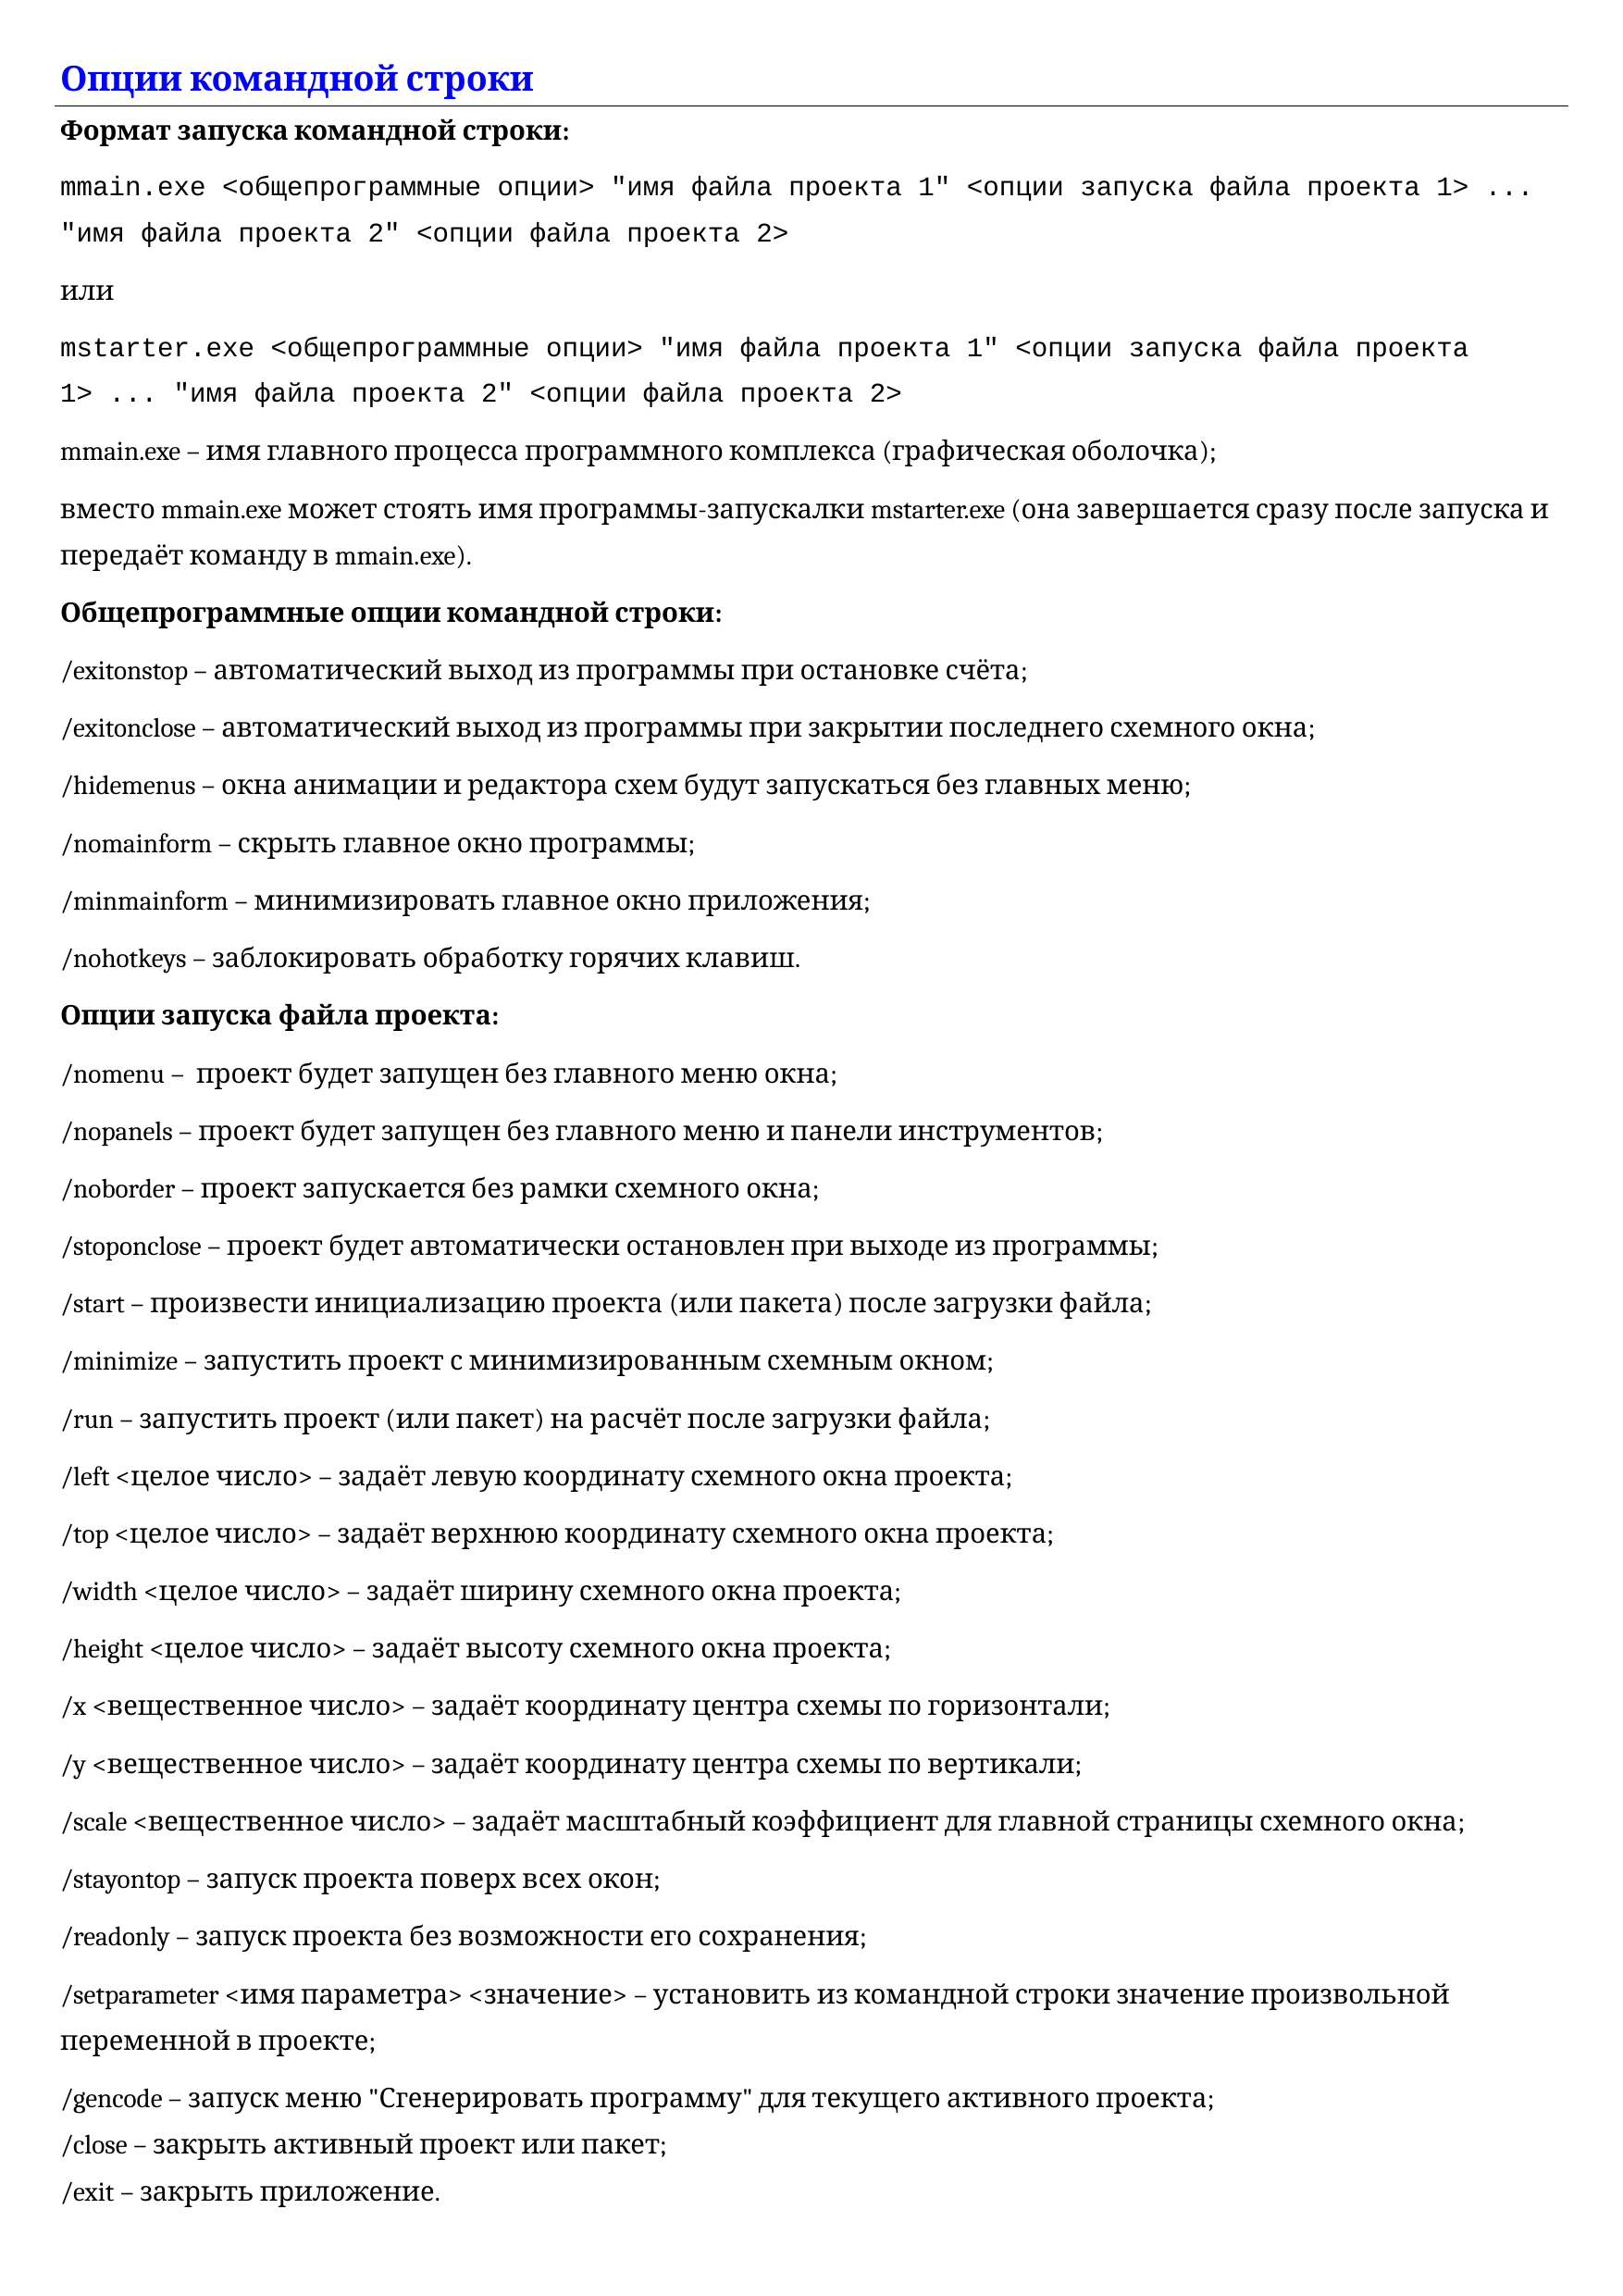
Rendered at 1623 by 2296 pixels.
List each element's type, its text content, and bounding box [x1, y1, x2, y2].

table_header Опции командной строки [55, 55, 1568, 105]
table_cell Формат запуска командной строки: mmain.exe <общепрограммные опции> "имя файла проекта 1" <опции запуска файла проекта 1> ... "имя файла проекта 2" <опции файла проекта 2> или mstarter.exe <общепрограммные опции> "имя файла проекта 1" <опции запуска файла проекта 1> ... "имя файла проекта 2" <опции файла проекта 2> mmain.exe – имя главного процесса программного комплекса (графическая оболочка); вместо mmain.exe может стоять имя программы-запускалки mstarter.exe (она завершается сразу после запуска и передаёт команду в mmain.exe). Общепрограммные опции командной строки: /exitonstop – автоматический выход из программы при остановке счёта; /exitonclose – автоматический выход из программы при закрытии последнего схемного окна; /hidemenus – окна анимации и редактора схем будут запускаться без главных меню; /nomainform – скрыть главное окно программы; /minmainform – минимизировать главное окно приложения; /nohotkeys – заблокировать обработку горячих клавиш. Опции запуска файла проекта: /nomenu – проект будет запущен без главного меню окна; /nopanels – проект будет запущен без главного меню и панели инструментов; /noborder – проект запускается без рамки схемного окна; /stoponclose – проект будет автоматически остановлен при выходе из программы; /start – произвести инициализацию проекта (или пакета) после загрузки файла; /minimize – запустить проект с минимизированным схемным окном; /run – запустить проект (или пакет) на расчёт после загрузки файла; /left <целое число> – задаёт левую координату схемного окна проекта; /top <целое число> – задаёт верхнюю координату схемного окна проекта; /width <целое число> – задаёт ширину схемного окна проекта; /height <целое число> – задаёт высоту схемного окна проекта; /x <вещественное число> – задаёт координату центра схемы по горизонтали; /y <вещественное число> – задаёт координату центра схемы по вертикали; /scale <вещественное число> – задаёт масштабный коэффициент для главной страницы схемного окна; /stayontop – запуск проекта поверх всех окон; /readonly – запуск проекта без возможности его сохранения; /setparameter <имя параметра> <значение> – установить из командной строки значение произвольной переменной в проекте; /gencode – запуск меню "Сгенерировать программу" для текущего активного проекта; /close – закрыть активный проект или пакет; /exit – закрыть приложение. [55, 106, 1568, 2218]
